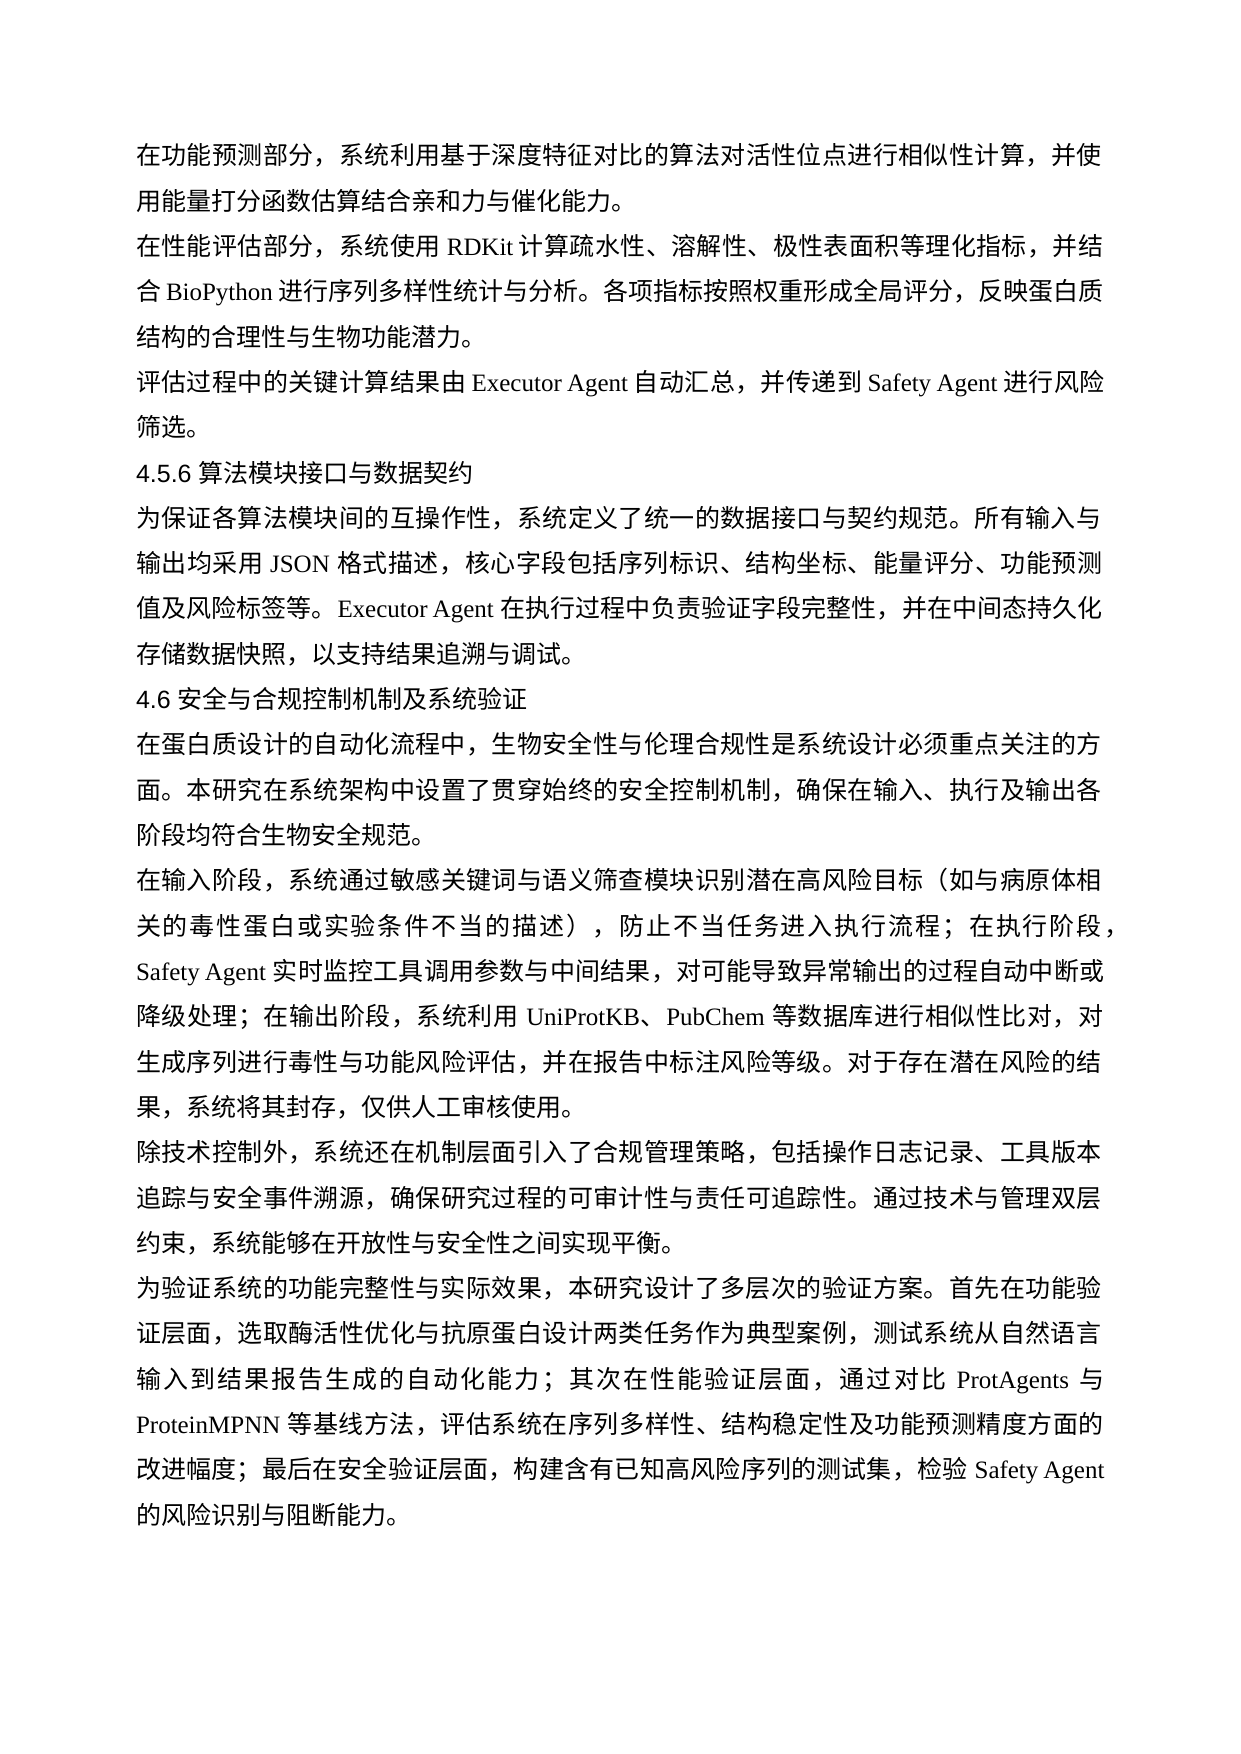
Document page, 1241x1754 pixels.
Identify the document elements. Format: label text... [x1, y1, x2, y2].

text 评估过程中的关键计算结果由Executor Agent自动汇总，并传递到Safety Agent进行风险筛选。 [136, 362, 1104, 444]
text 在输入阶段，系统通过敏感关键词与语义筛查模块识别潜在高风险目标（如与病原体相关的毒性蛋白或实验条件不当的描述），防止不当任务进入执行流程；在执行阶段，Safety Agent 实时监控工具调用参数与中间结果，对可能导致异常输出的过程自动中断或降级处理；在输出阶段，系统利用 UniProtKB、PubChem 等数据库进行相似性比对，对生成序列进行毒性与功能风险评估，并在报告中标注风险等级。对于存在潜在风险的结果，系统将其封存，仅供人工审核使用。 [136, 861, 1104, 1124]
text 为保证各算法模块间的互操作性，系统定义了统一的数据接口与契约规范。所有输入与输出均采用 JSON 格式描述，核心字段包括序列标识、结构坐标、能量评分、功能预测值及风险标签等。Executor Agent 在执行过程中负责验证字段完整性，并在中间态持久化存储数据快照，以支持结果追溯与调试。 [136, 498, 1104, 671]
text 在功能预测部分，系统利用基于深度特征对比的算法对活性位点进行相似性计算，并使用能量打分函数估算结合亲和力与催化能力。 [136, 136, 1104, 217]
text 在性能评估部分，系统使用RDKit计算疏水性、溶解性、极性表面积等理化指标，并结合BioPython进行序列多样性统计与分析。各项指标按照权重形成全局评分，反映蛋白质结构的合理性与生物功能潜力。 [136, 226, 1104, 353]
text 除技术控制外，系统还在机制层面引入了合规管理策略，包括操作日志记录、工具版本追踪与安全事件溯源，确保研究过程的可审计性与责任可追踪性。通过技术与管理双层约束，系统能够在开放性与安全性之间实现平衡。 [136, 1133, 1104, 1259]
subtitle 4.6 安全与合规控制机制及系统验证 [136, 679, 1104, 716]
subtitle 4.5.6 算法模块接口与数据契约 [136, 453, 1104, 489]
text 在蛋白质设计的自动化流程中，生物安全性与伦理合规性是系统设计必须重点关注的方面。本研究在系统架构中设置了贯穿始终的安全控制机制，确保在输入、执行及输出各阶段均符合生物安全规范。 [136, 725, 1104, 852]
text 为验证系统的功能完整性与实际效果，本研究设计了多层次的验证方案。首先在功能验证层面，选取酶活性优化与抗原蛋白设计两类任务作为典型案例，测试系统从自然语言输入到结果报告生成的自动化能力；其次在性能验证层面，通过对比 ProtAgents 与 ProteinMPNN 等基线方法，评估系统在序列多样性、结构稳定性及功能预测精度方面的改进幅度；最后在安全验证层面，构建含有已知高风险序列的测试集，检验 Safety Agent 的风险识别与阻断能力。 [136, 1269, 1104, 1531]
